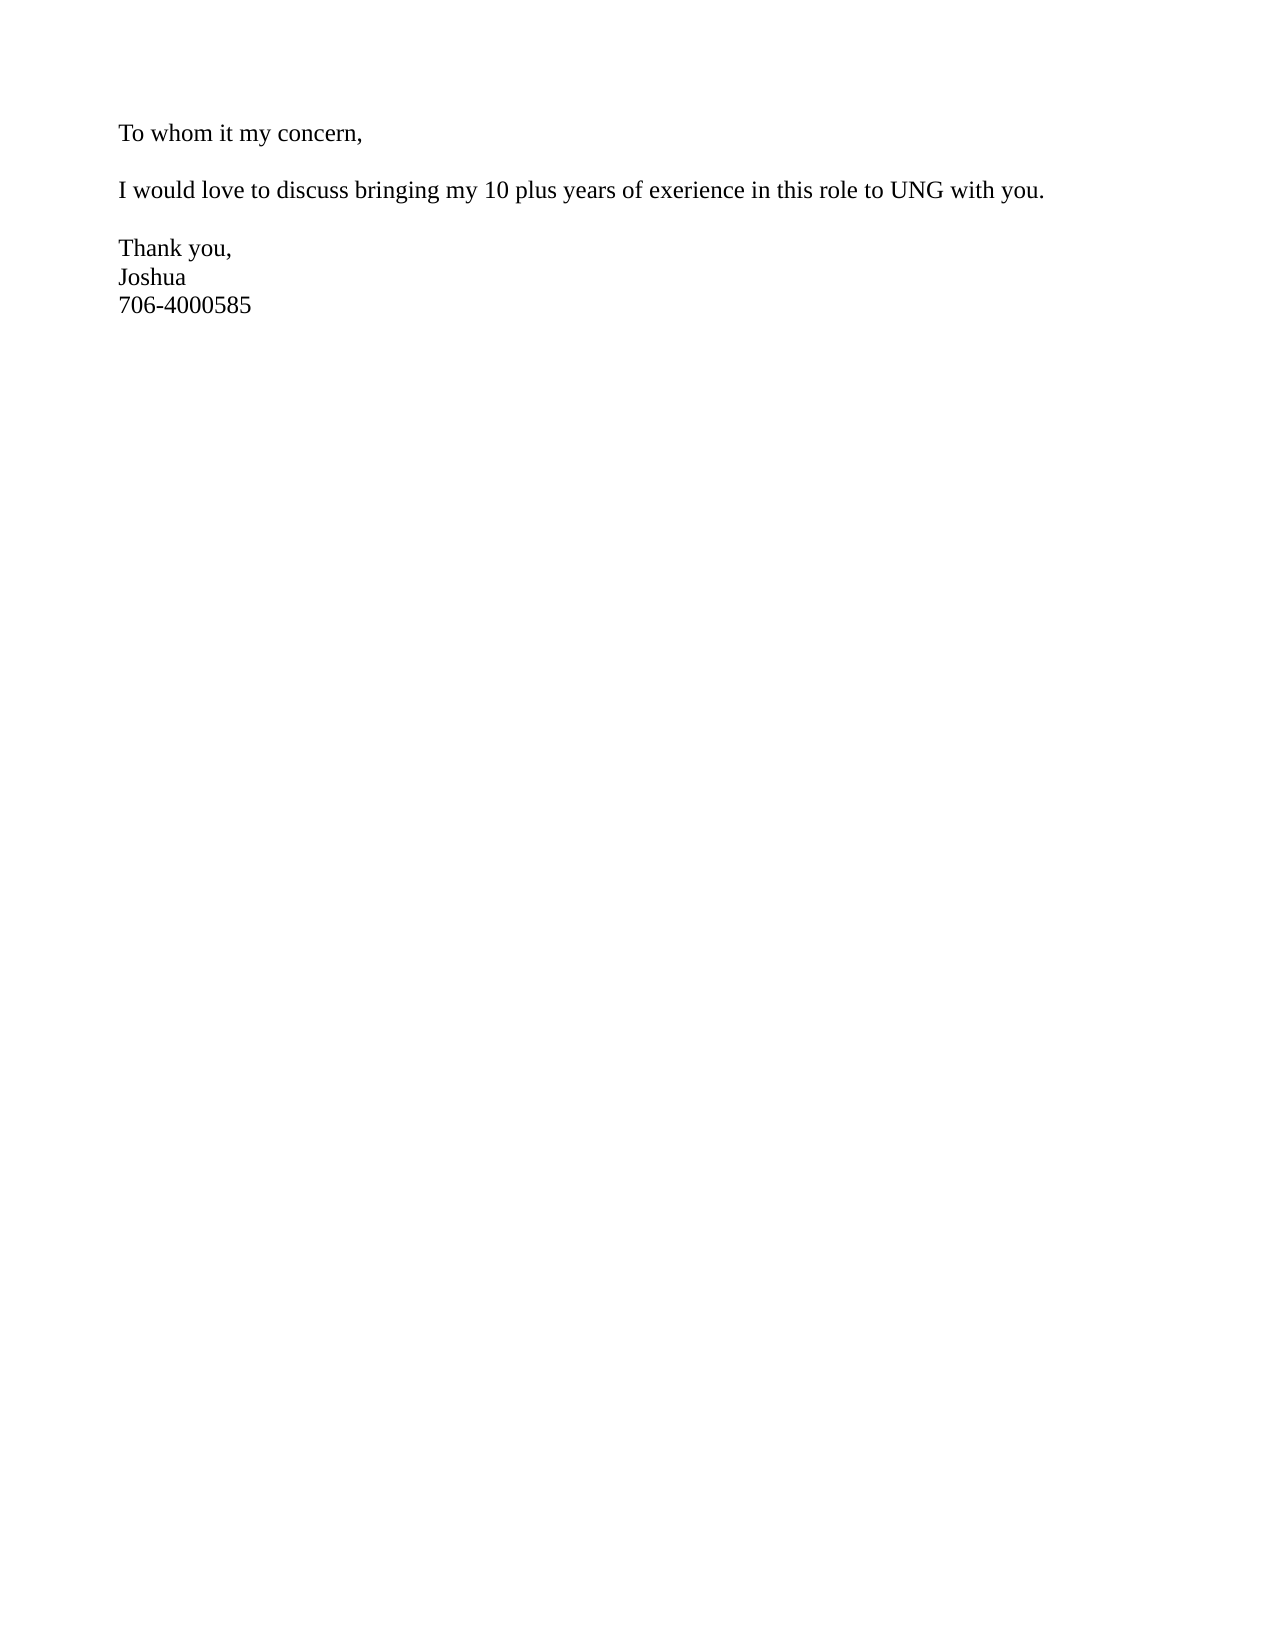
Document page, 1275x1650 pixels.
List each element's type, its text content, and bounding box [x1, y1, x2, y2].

text I would love to discuss bringing my 10 plus years of exerience in this role to UNG with you. [118, 176, 1157, 204]
text 706-4000585 [118, 291, 1157, 319]
text Thank you, [118, 233, 1157, 262]
text To whom it my concern, [118, 118, 1157, 147]
text Joshua [118, 262, 1157, 291]
